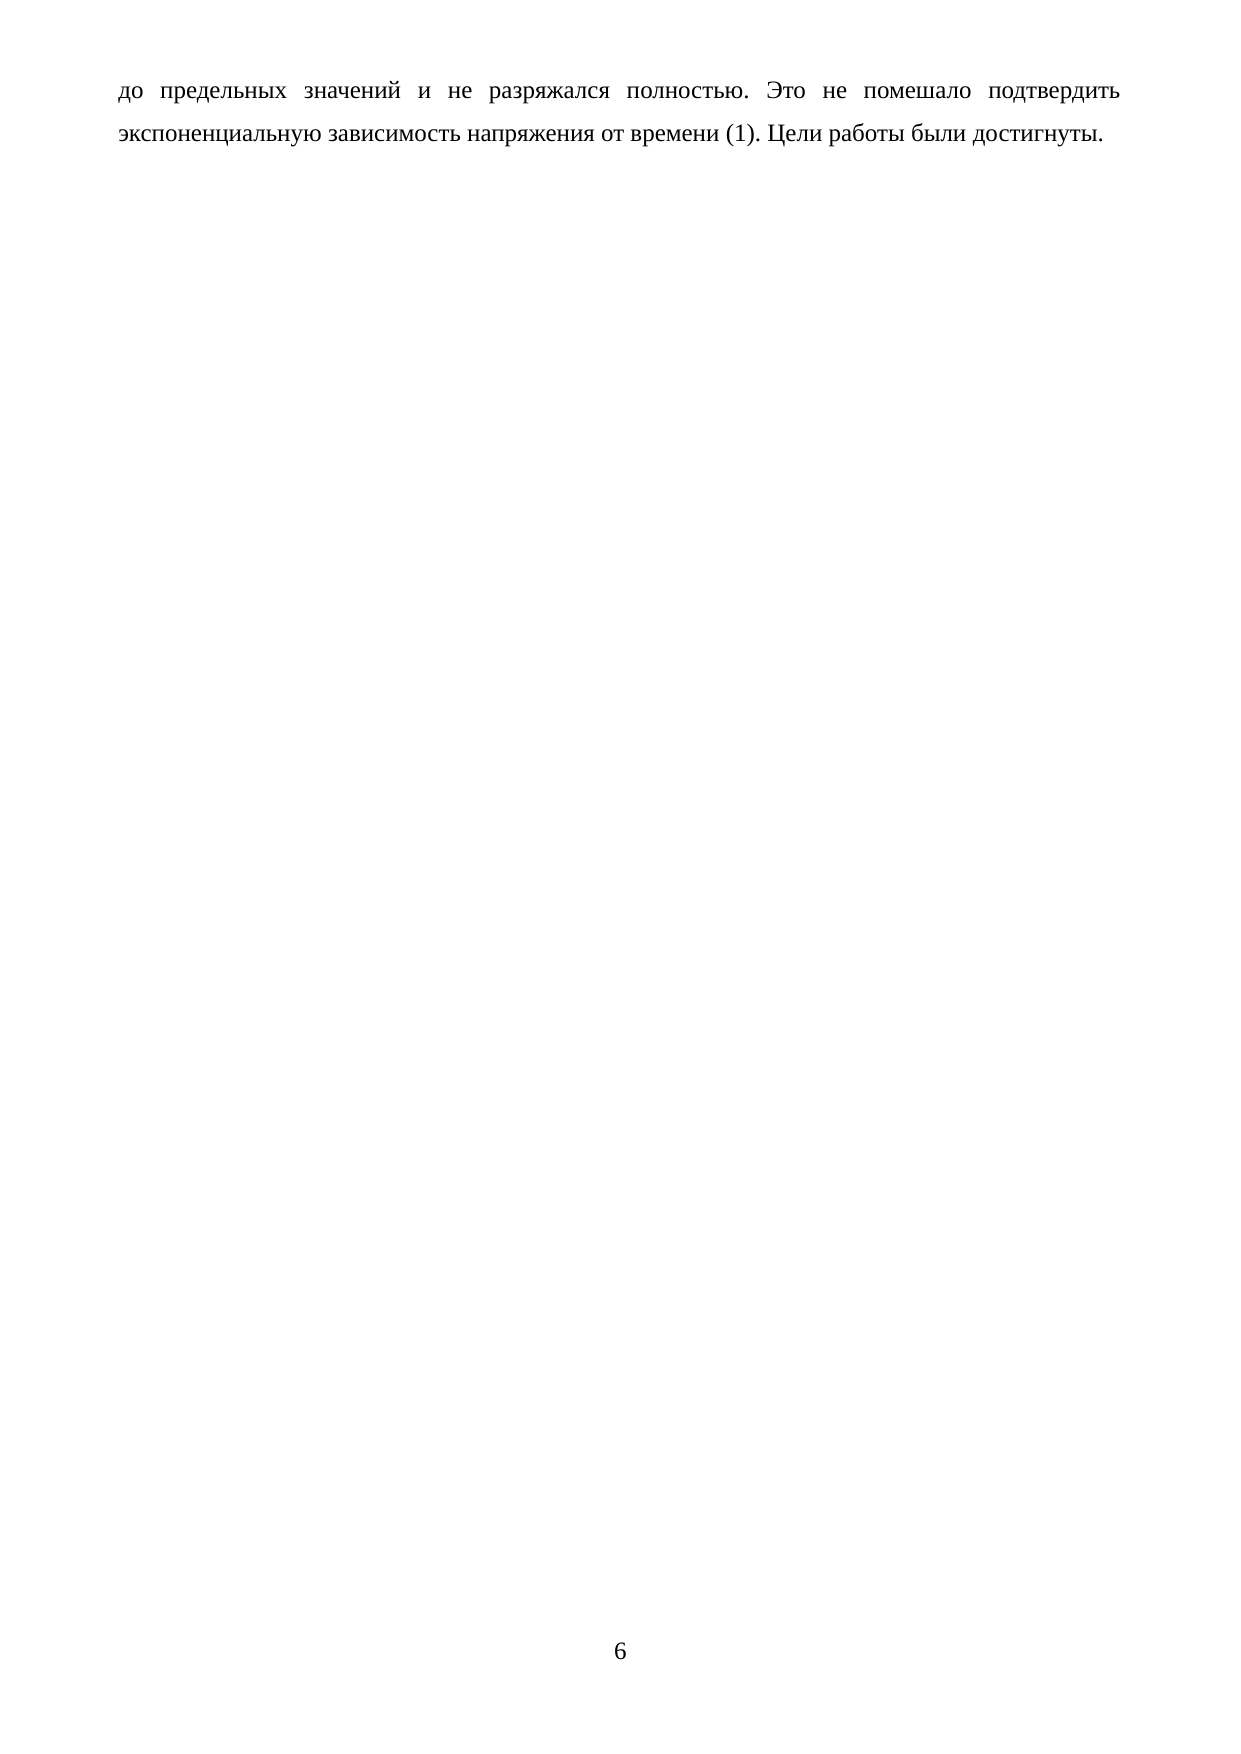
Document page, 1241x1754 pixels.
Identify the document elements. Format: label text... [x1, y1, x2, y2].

text до предельных значений и не разряжался полностью. Это не помешало подтвердить экспоненциальную зависимость напряжения от времени (1). Цели работы были достигнуты. [118, 75, 1122, 147]
